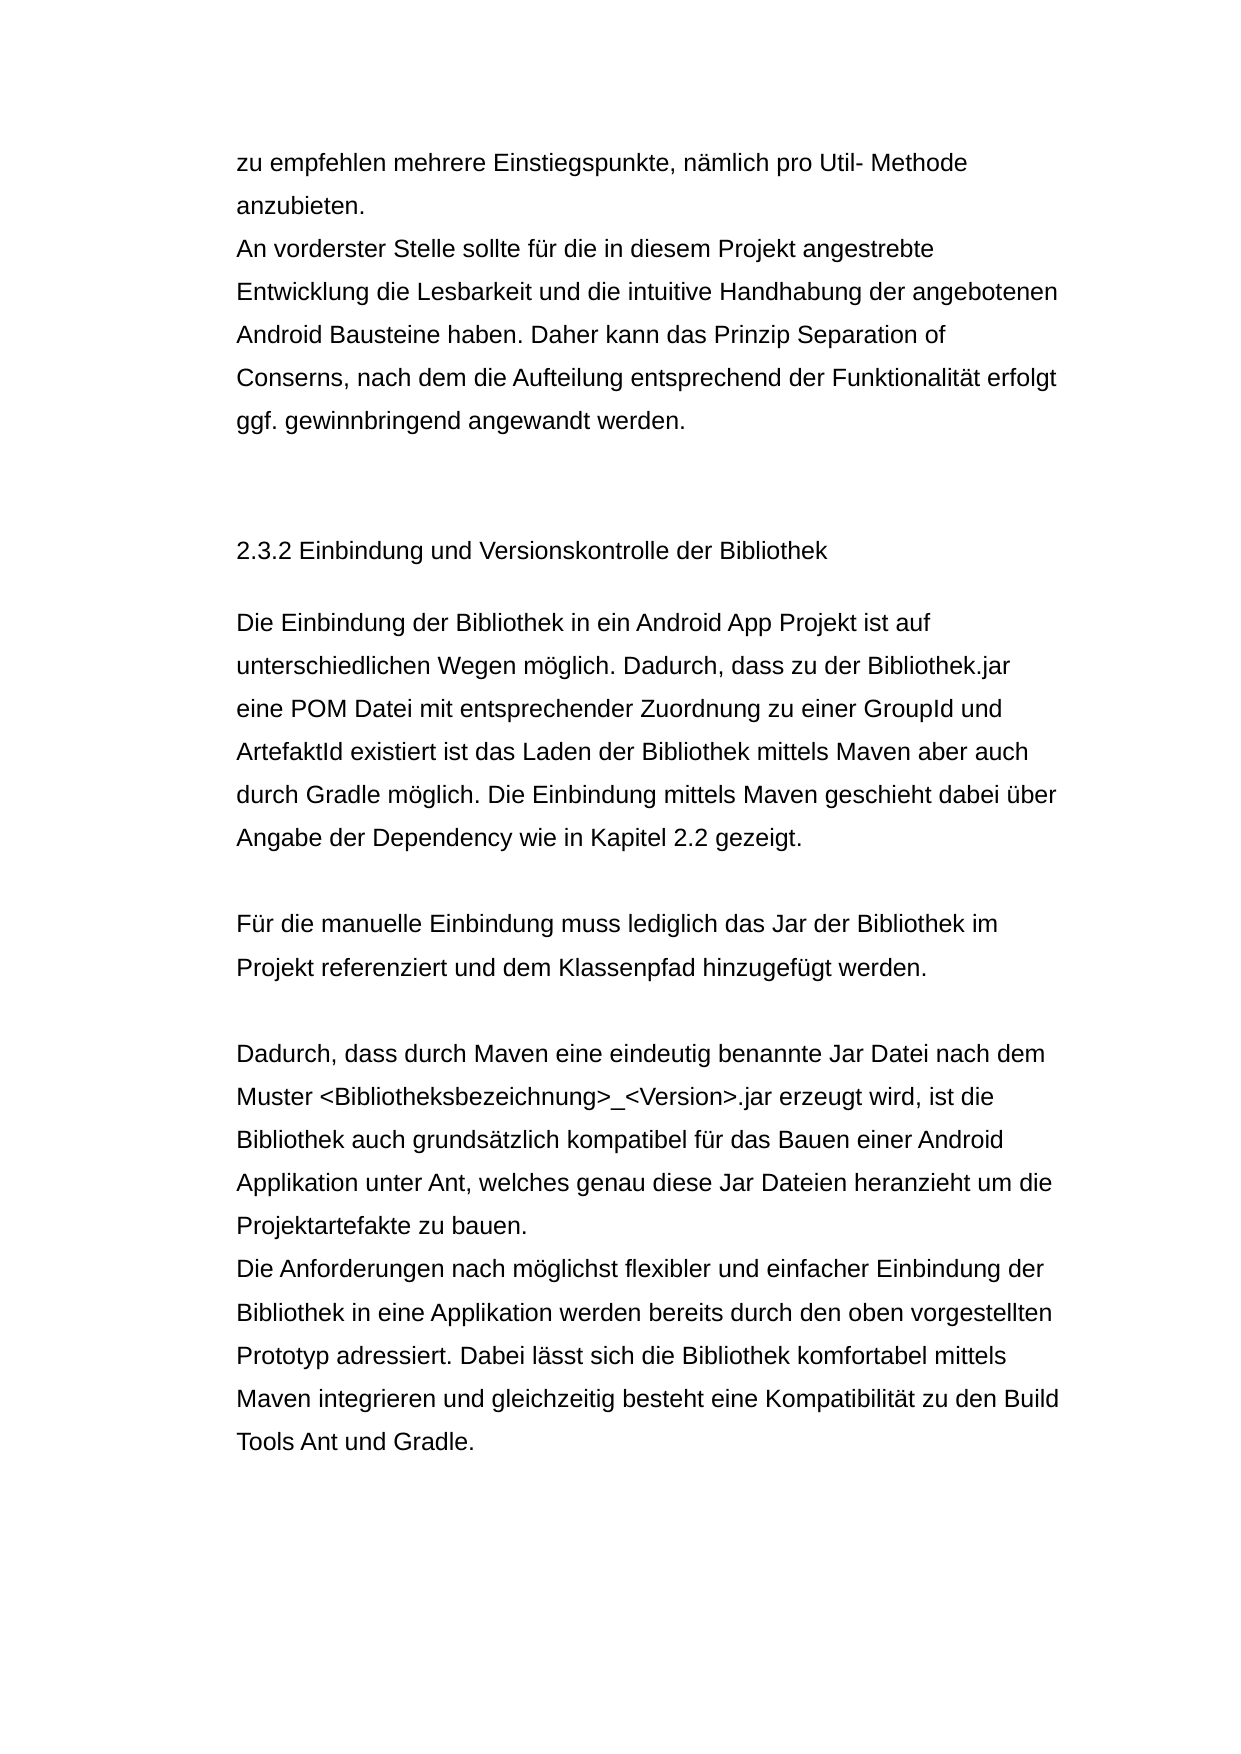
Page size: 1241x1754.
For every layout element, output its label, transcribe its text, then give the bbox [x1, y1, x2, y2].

text zu empfehlen mehrere Einstiegspunkte, nämlich pro Util- Methode anzubieten. [236, 148, 1063, 219]
text 2.3.2 Einbindung und Versionskontrolle der Bibliothek [236, 536, 1063, 564]
text Die Einbindung der Bibliothek in ein Android App Projekt ist auf unterschiedlichen Wegen möglich. Dadurch, dass zu der Bibliothek.jar eine POM Datei mit entsprechender Zuordnung zu einer GroupId und ArtefaktId existiert ist das Laden der Bibliothek mittels Maven aber auch durch Gradle möglich. Die Einbindung mittels Maven geschieht dabei über Angabe der Dependency wie in Kapitel 2.2 gezeigt. [236, 608, 1063, 852]
text Die Anforderungen nach möglichst flexibler und einfacher Einbindung der Bibliothek in eine Applikation werden bereits durch den oben vorgestellten Prototyp adressiert. Dabei lässt sich die Bibliothek komfortabel mittels Maven integrieren und gleichzeitig besteht eine Kompatibilität zu den Build Tools Ant und Gradle. [236, 1254, 1063, 1456]
text An vorderster Stelle sollte für die in diesem Projekt angestrebte Entwicklung die Lesbarkeit und die intuitive Handhabung der angebotenen Android Bausteine haben. Daher kann das Prinzip Separation of Conserns, nach dem die Aufteilung entsprechend der Funktionalität erfolgt ggf. gewinnbringend angewandt werden. [236, 234, 1063, 435]
text Dadurch, dass durch Maven eine eindeutig benannte Jar Datei nach dem Muster <Bibliotheksbezeichnung>_<Version>.jar erzeugt wird, ist die Bibliothek auch grundsätzlich kompatibel für das Bauen einer Android Applikation unter Ant, welches genau diese Jar Dateien heranzieht um die Projektartefakte zu bauen. [236, 1039, 1063, 1240]
text Für die manuelle Einbindung muss lediglich das Jar der Bibliothek im Projekt referenziert und dem Klassenpfad hinzugefügt werden. [236, 909, 1063, 981]
